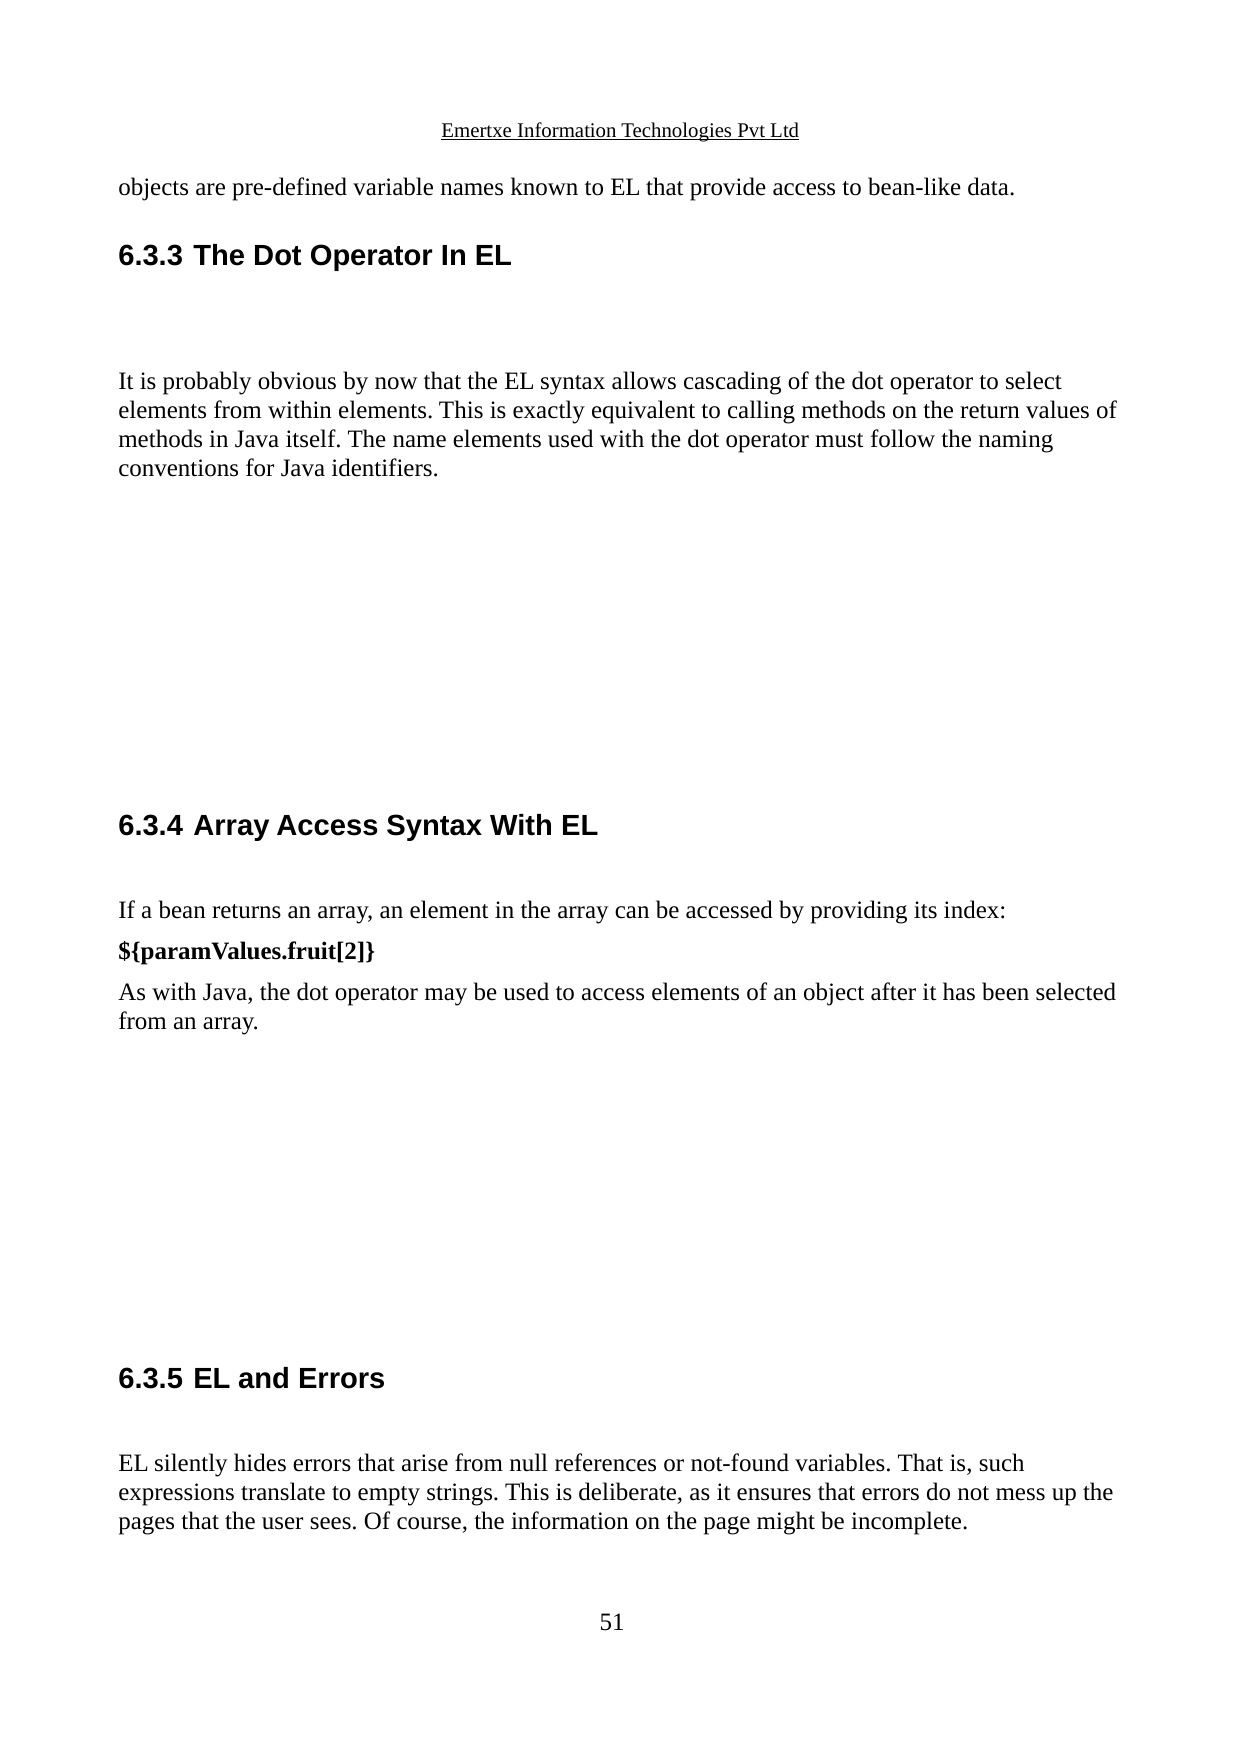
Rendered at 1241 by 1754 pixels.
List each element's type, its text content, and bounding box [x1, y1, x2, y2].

subtitle The Dot Operator In EL [118, 238, 1122, 271]
text As with Java, the dot operator may be used to access elements of an object after it has been selected from an array. [118, 977, 1122, 1035]
subtitle EL and Errors [118, 1361, 1122, 1395]
text ${paramValues.fruit[2]} [118, 936, 1122, 965]
text EL silently hides errors that arise from null references or not-found variables. That is, such expressions translate to empty strings. This is deliberate, as it ensures that errors do not mess up the pages that the user sees. Of course, the information on the page might be incomplete. [118, 1448, 1122, 1535]
text If a bean returns an array, an element in the array can be accessed by providing its index: [118, 895, 1122, 924]
text objects are pre-defined variable names known to EL that provide access to bean-like data. [118, 172, 1122, 200]
subtitle Array Access Syntax With EL [118, 808, 1122, 841]
text It is probably obvious by now that the EL syntax allows cascading of the dot operator to select elements from within elements. This is exactly equivalent to calling methods on the return values of methods in Java itself. The name elements used with the dot operator must follow the naming conventions for Java identifiers. [118, 366, 1122, 481]
